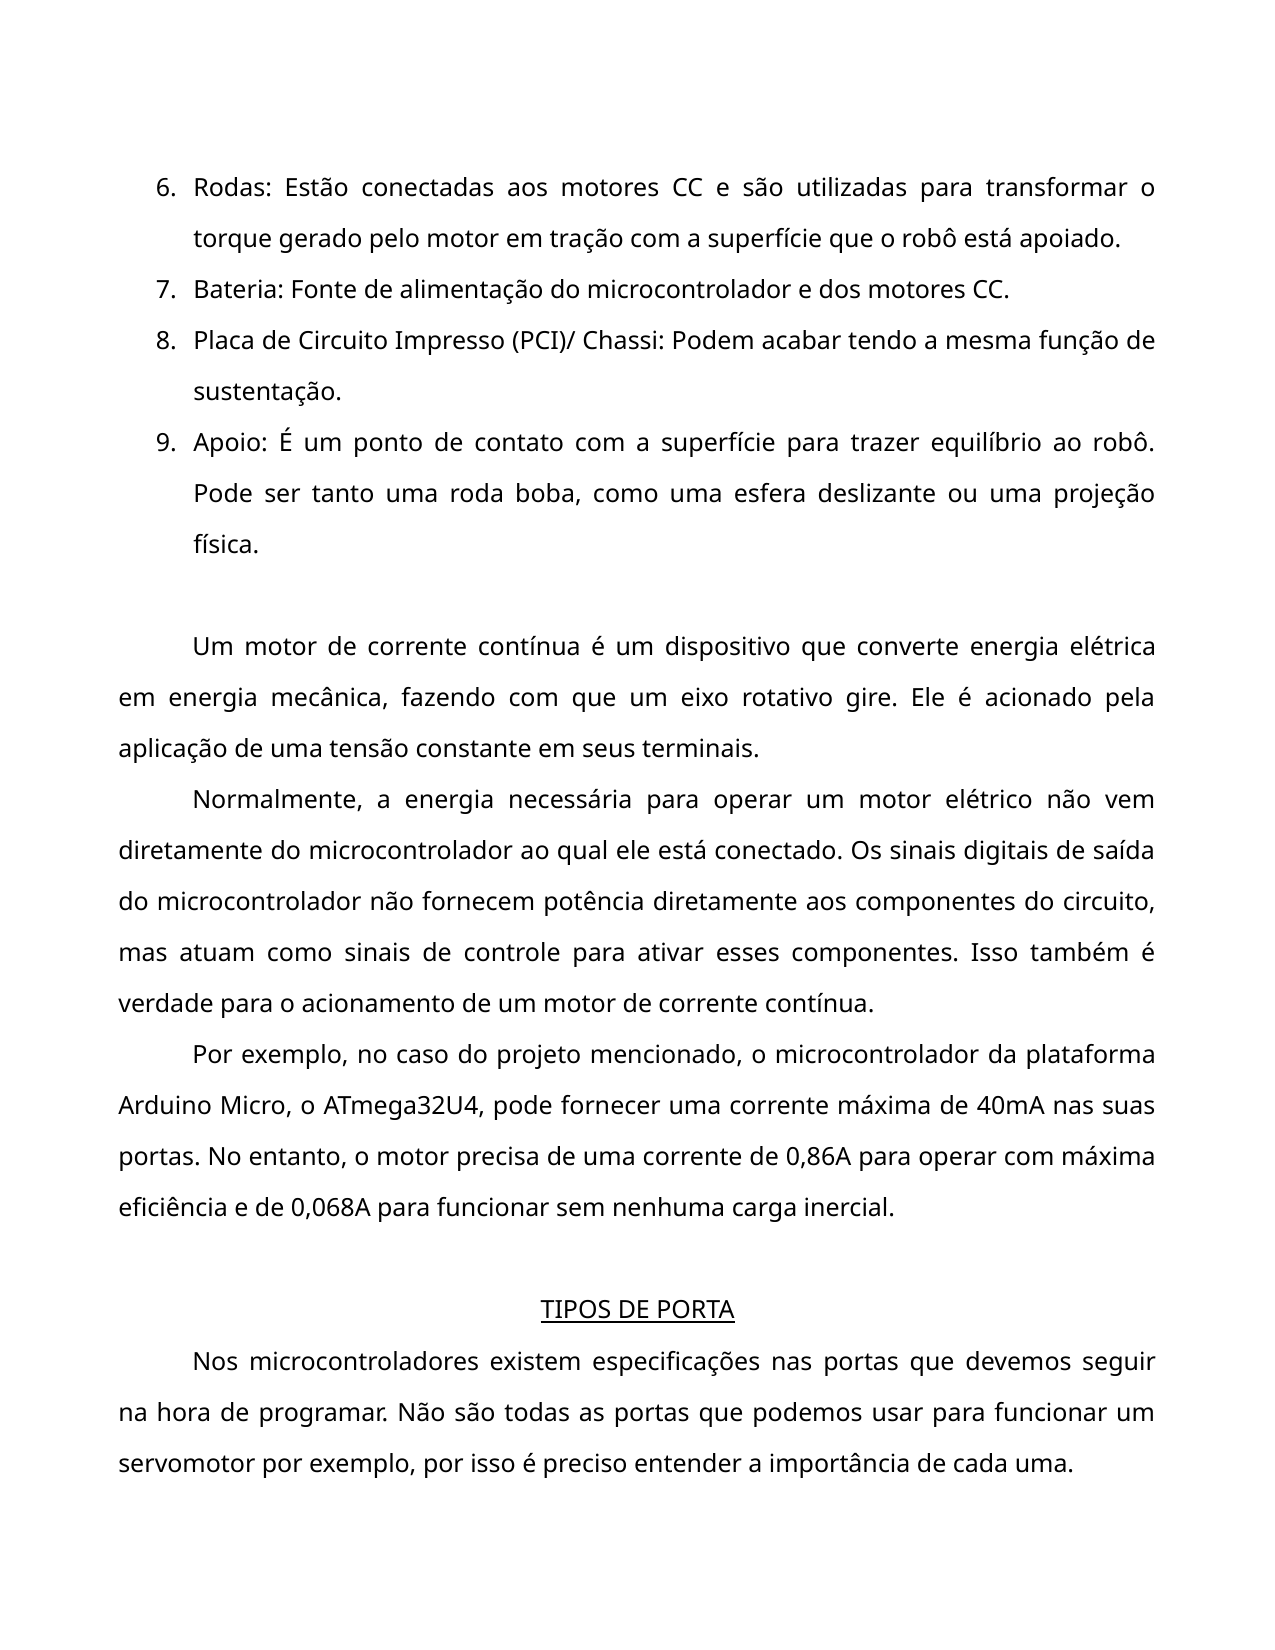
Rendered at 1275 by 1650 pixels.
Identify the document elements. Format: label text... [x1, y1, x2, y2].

text TIPOS DE PORTA [118, 1292, 1157, 1326]
text Por exemplo, no caso do projeto mencionado, o microcontrolador da plataforma Arduino Micro, o ATmega32U4, pode fornecer uma corrente máxima de 40mA nas suas portas. No entanto, o motor precisa de uma corrente de 0,86A para operar com máxima eficiência e de 0,068A para funcionar sem nenhuma carga inercial. [118, 1037, 1157, 1224]
list Apoio: É um ponto de contato com a superfície para trazer equilíbrio ao robô. Pode ser tanto uma roda boba, como uma esfera deslizante ou uma projeção física. [156, 424, 1157, 561]
text Um motor de corrente contínua é um dispositivo que converte energia elétrica em energia mecânica, fazendo com que um eixo rotativo gire. Ele é acionado pela aplicação de uma tensão constante em seus terminais. [118, 628, 1157, 765]
list Placa de Circuito Impresso (PCI)/ Chassi: Podem acabar tendo a mesma função de sustentação. [156, 322, 1157, 407]
list Bateria: Fonte de alimentação do microcontrolador e dos motores CC. [156, 271, 1157, 305]
text Nos microcontroladores existem especificações nas portas que devemos seguir na hora de programar. Não são todas as portas que podemos usar para funcionar um servomotor por exemplo, por isso é preciso entender a importância de cada uma. [118, 1343, 1157, 1479]
text Normalmente, a energia necessária para operar um motor elétrico não vem diretamente do microcontrolador ao qual ele está conectado. Os sinais digitais de saída do microcontrolador não fornecem potência diretamente aos componentes do circuito, mas atuam como sinais de controle para ativar esses componentes. Isso também é verdade para o acionamento de um motor de corrente contínua. [118, 782, 1157, 1020]
list Rodas: Estão conectadas aos motores CC e são utilizadas para transformar o torque gerado pelo motor em tração com a superfície que o robô está apoiado. [156, 169, 1157, 254]
